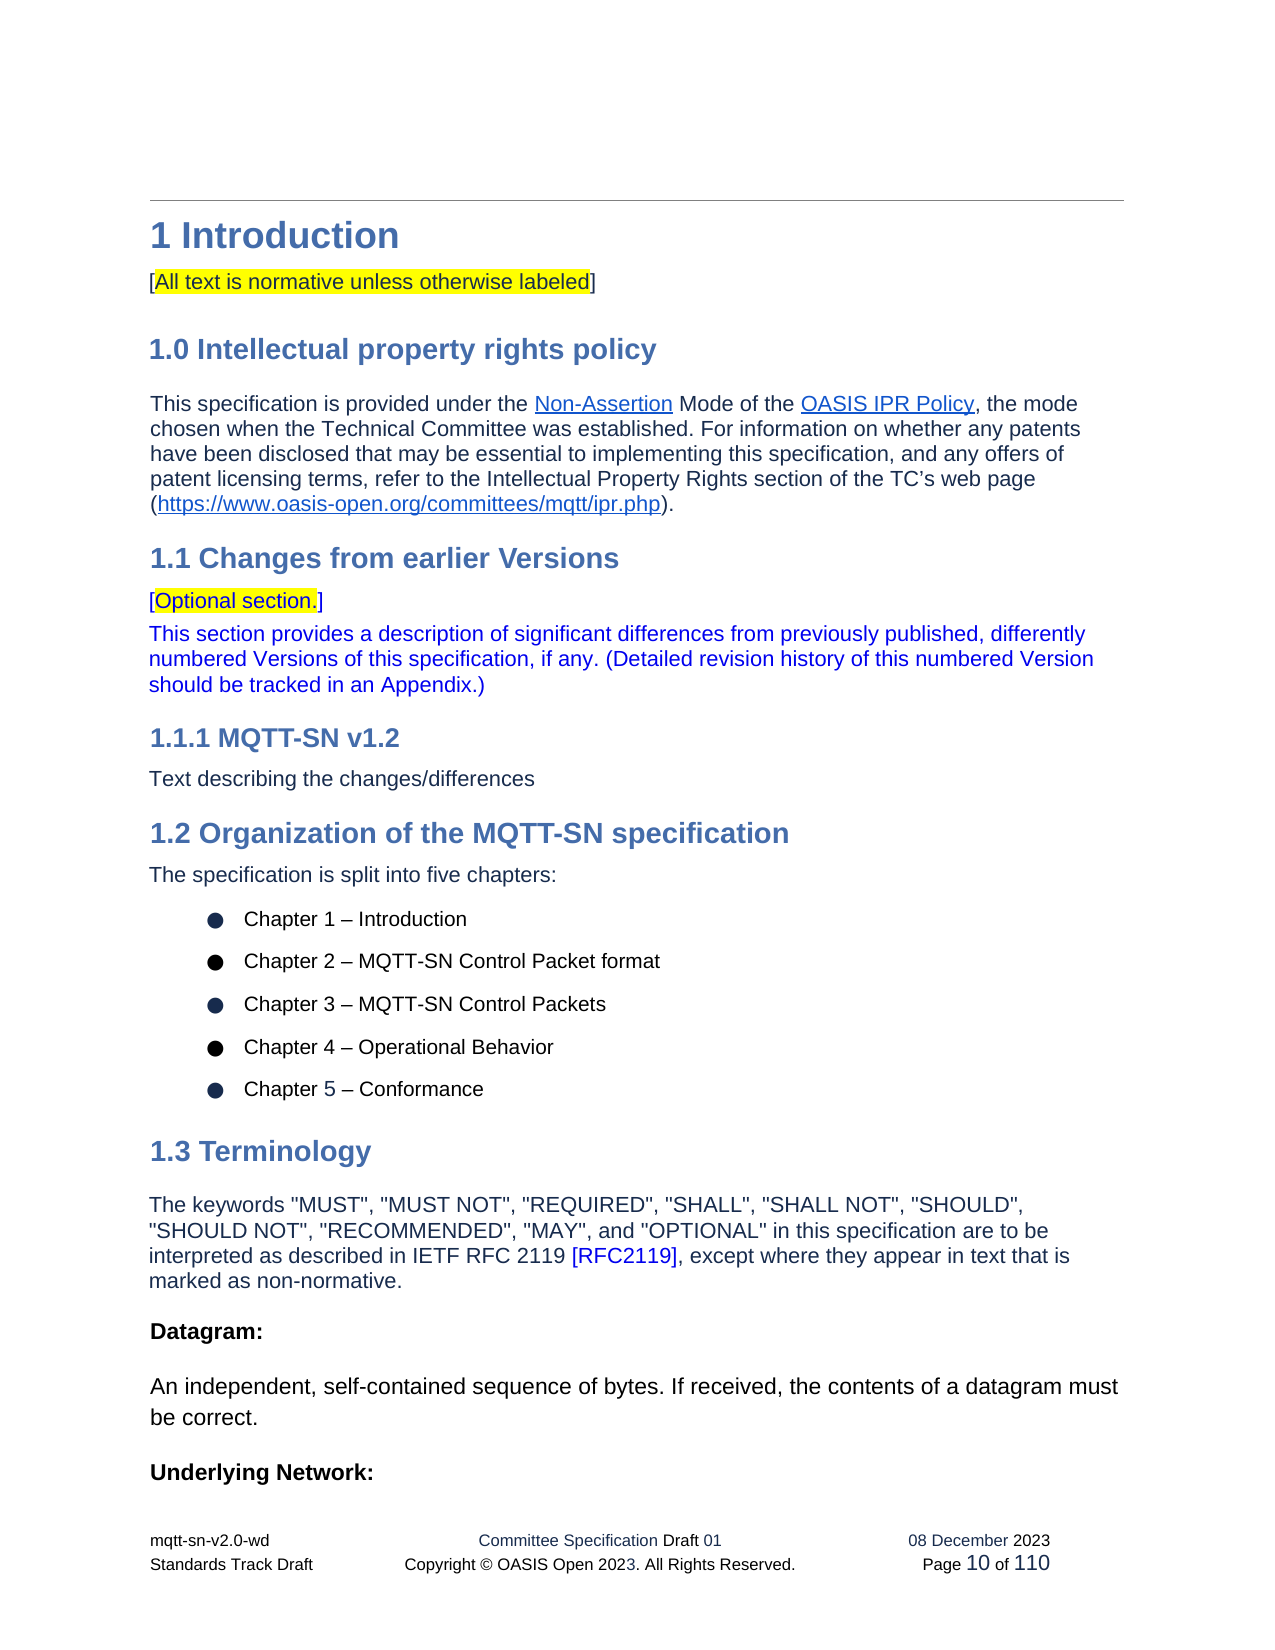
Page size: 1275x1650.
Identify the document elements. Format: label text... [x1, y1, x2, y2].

list Chapter 1 – Introduction [206, 895, 1125, 938]
subtitle 1 Introduction [150, 201, 1124, 257]
subtitle 1.1.1 MQTT-SN v1.2 [150, 722, 1124, 753]
text Datagram: [150, 1318, 1125, 1344]
text Underlying Network: [150, 1459, 1125, 1485]
subtitle 1.1 Changes from earlier Versions [150, 541, 1124, 575]
subtitle 1.2 Organization of the MQTT-SN specification [150, 816, 1124, 849]
text [All text is normative unless otherwise labeled] [148, 269, 590, 294]
subtitle 1.3 Terminology [150, 1134, 1124, 1167]
text [Optional section.] [148, 587, 1124, 613]
text This section provides a description of significant differences from previously published, differently numbered Versions of this specification, if any. (Detailed revision history of this numbered Version should be tracked in an Appendix.) [148, 621, 1124, 697]
text An independent, self-contained sequence of bytes. If received, the contents of a datagram must be correct. [150, 1373, 1125, 1430]
subtitle 1.0 Intellectual property rights policy [148, 332, 1124, 365]
text This specification is provided under the Non-Assertion Mode of the OASIS IPR Policy, the mode chosen when the Technical Committee was established. For information on whether any patents have been disclosed that may be essential to implementing this specification, and any offers of patent licensing terms, refer to the Intellectual Property Rights section of the TC’s web page (https://www.oasis-open.org/committees/mqtt/ipr.php). [150, 390, 1125, 516]
list Chapter 3 – MQTT-SN Control Packets [206, 981, 1125, 1023]
list Chapter 5 – Conformance [206, 1066, 1125, 1109]
list Chapter 2 – MQTT-SN Control Packet format [206, 938, 1125, 981]
text [All text is normative unless otherwise labeled] [596, 269, 1124, 294]
text Text describing the changes/differences [148, 765, 1124, 791]
list Chapter 4 – Operational Behavior [206, 1023, 1125, 1066]
text The specification is split into five chapters: [148, 862, 1124, 887]
text The keywords "MUST", "MUST NOT", "REQUIRED", "SHALL", "SHALL NOT", "SHOULD", "SHOULD NOT", "RECOMMENDED", "MAY", and "OPTIONAL" in this specification are to be interpreted as described in IETF RFC 2119 [RFC2119], except where they appear in text that is marked as non-normative. [148, 1192, 1124, 1293]
